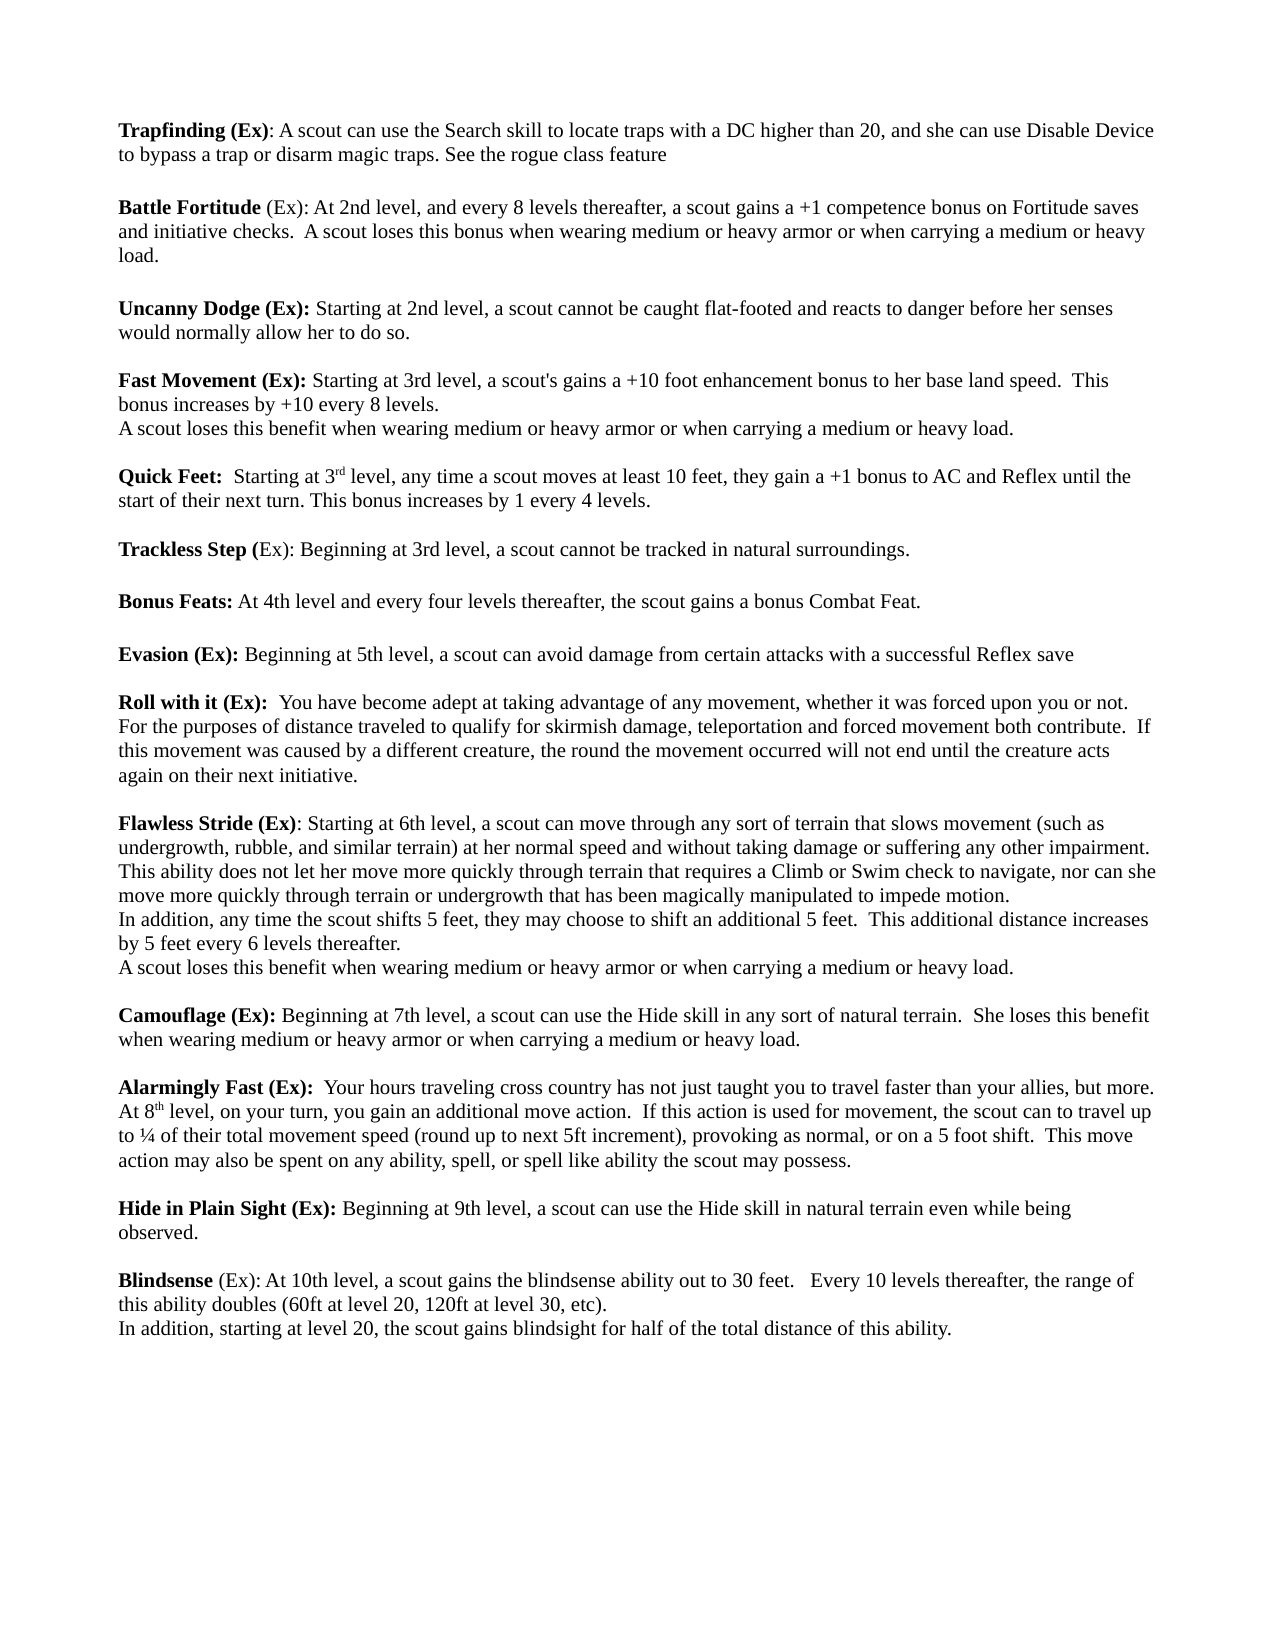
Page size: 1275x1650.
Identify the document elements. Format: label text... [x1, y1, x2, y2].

text A scout loses this benefit when wearing medium or heavy armor or when carrying a medium or heavy load. Quick Feet: Starting at 3rd level, any time a scout moves at least 10 feet, they gain a +1 bonus to AC and Reflex until the start of their next turn. This bonus increases by 1 every 4 levels. [118, 416, 1157, 537]
text Fast Movement (Ex): Starting at 3rd level, a scout's gains a +10 foot enhancement bonus to her base land speed. This bonus increases by +10 every 8 levels. [118, 368, 1157, 416]
text A scout loses this benefit when wearing medium or heavy armor or when carrying a medium or heavy load. [118, 955, 1157, 1003]
text Roll with it (Ex): You have become adept at taking advantage of any movement, whether it was forced upon you or not. For the purposes of distance traveled to qualify for skirmish damage, teleportation and forced movement both contribute. If this movement was caused by a different creature, the round the movement occurred will not end until the creature acts again on their next initiative. [118, 690, 1157, 787]
text This ability does not let her move more quickly through terrain that requires a Climb or Swim check to navigate, nor can she move more quickly through terrain or undergrowth that has been magically manipulated to impede motion. [118, 859, 1157, 907]
text Trackless Step (Ex): Beginning at 3rd level, a scout cannot be tracked in natural surroundings. [118, 537, 1157, 589]
text Camouflage (Ex): Beginning at 7th level, a scout can use the Hide skill in any sort of natural terrain. She loses this benefit when wearing medium or heavy armor or when carrying a medium or heavy load. [118, 1003, 1157, 1051]
text In addition, any time the scout shifts 5 feet, they may choose to shift an additional 5 feet. This additional distance increases by 5 feet every 6 levels thereafter. [118, 907, 1157, 955]
text Bonus Feats: At 4th level and every four levels thereafter, the scout gains a bonus Combat Feat. [118, 589, 1157, 642]
text Flawless Stride (Ex): Starting at 6th level, a scout can move through any sort of terrain that slows movement (such as undergrowth, rubble, and similar terrain) at her normal speed and without taking damage or suffering any other impairment. [118, 811, 1157, 859]
text Trapfinding (Ex): A scout can use the Search skill to locate traps with a DC higher than 20, and she can use Disable Device to bypass a trap or disarm magic traps. See the rogue class feature [118, 118, 1157, 195]
text Uncanny Dodge (Ex): Starting at 2nd level, a scout cannot be caught flat-footed and reacts to danger before her senses would normally allow her to do so. [118, 296, 1157, 344]
text Battle Fortitude (Ex): At 2nd level, and every 8 levels thereafter, a scout gains a +1 competence bonus on Fortitude saves and initiative checks. A scout loses this bonus when wearing medium or heavy armor or when carrying a medium or heavy load. [118, 195, 1157, 296]
text In addition, starting at level 20, the scout gains blindsight for half of the total distance of this ability. [118, 1316, 1157, 1340]
text Evasion (Ex): Beginning at 5th level, a scout can avoid damage from certain attacks with a successful Reflex save [118, 642, 1157, 666]
text Blindsense (Ex): At 10th level, a scout gains the blindsense ability out to 30 feet. Every 10 levels thereafter, the range of this ability doubles (60ft at level 20, 120ft at level 30, etc). [118, 1268, 1157, 1316]
text Hide in Plain Sight (Ex): Beginning at 9th level, a scout can use the Hide skill in natural terrain even while being observed. [118, 1196, 1157, 1244]
text Alarmingly Fast (Ex): Your hours traveling cross country has not just taught you to travel faster than your allies, but more. At 8th level, on your turn, you gain an additional move action. If this action is used for movement, the scout can to travel up to ¼ of their total movement speed (round up to next 5ft increment), provoking as normal, or on a 5 foot shift. This move action may also be spent on any ability, spell, or spell like ability the scout may possess. [118, 1075, 1157, 1172]
